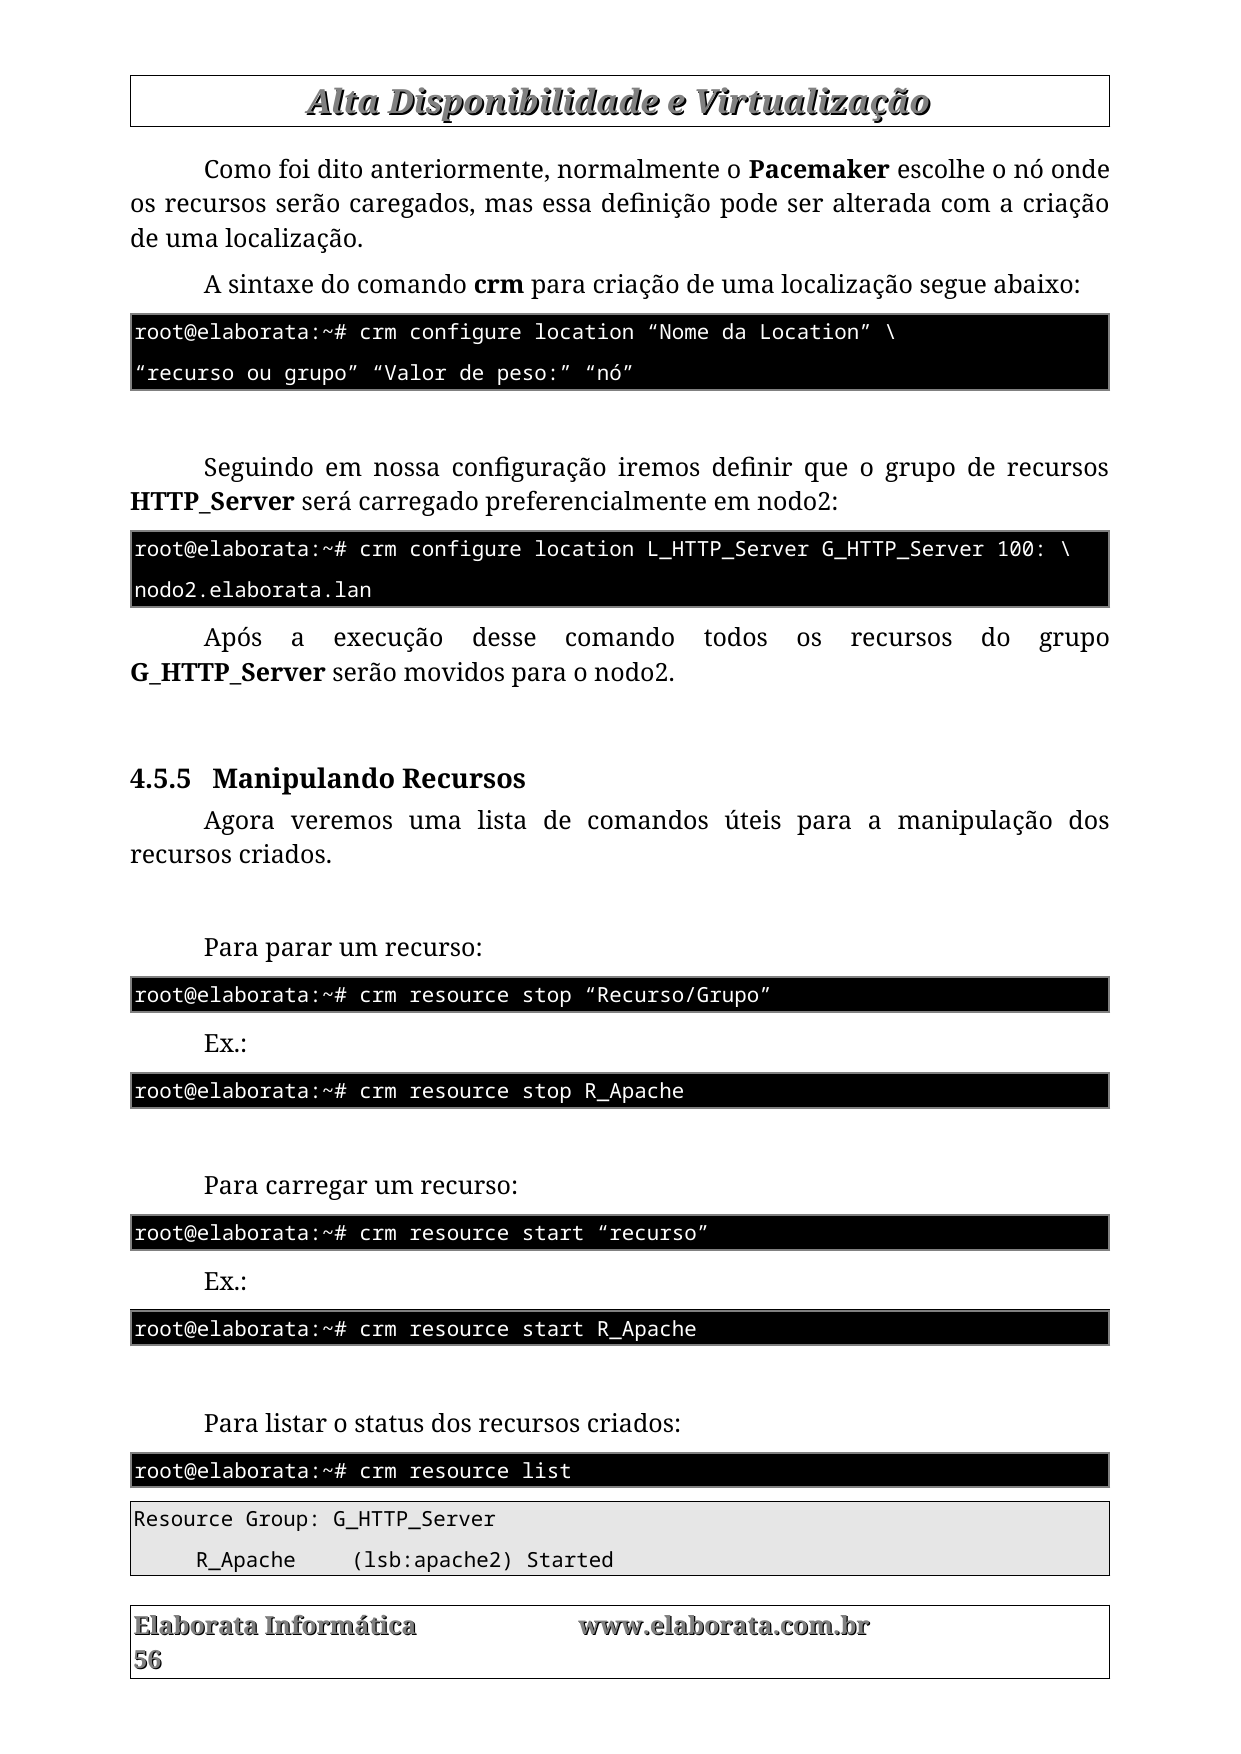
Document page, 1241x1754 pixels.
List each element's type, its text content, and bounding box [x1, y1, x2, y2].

text root@elaborata:~# crm resource stop “Recurso/Grupo” [132, 978, 1108, 1011]
text nodo2.elaborata.lan [132, 571, 1108, 606]
text Para parar um recurso: [130, 930, 1110, 964]
text R_Apache (lsb:apache2) Started [131, 1542, 1109, 1575]
text Agora veremos uma lista de comandos úteis para a manipulação dos recursos criados. [130, 803, 1110, 871]
text Ex.: [130, 1025, 1110, 1059]
text A sintaxe do comando crm para criação de uma localização segue abaixo: [130, 267, 1110, 301]
text Como foi dito anteriormente, normalmente o Pacemaker escolhe o nó onde os recursos serão caregados, mas essa definição pode ser alterada com a criação de uma localização. [130, 152, 1110, 254]
text Após a execução desse comando todos os recursos do grupo G_HTTP_Server serão movidos para o nodo2. [130, 620, 1110, 688]
text root@elaborata:~# crm configure location L_HTTP_Server G_HTTP_Server 100: \ [132, 532, 1108, 563]
text root@elaborata:~# crm resource start “recurso” [132, 1216, 1108, 1249]
text Para carregar um recurso: [130, 1167, 1110, 1202]
text Resource Group: G_HTTP_Server [131, 1502, 1109, 1532]
subtitle Manipulando Recursos [130, 760, 1110, 797]
text Para listar o status dos recursos criados: [130, 1405, 1110, 1439]
text root@elaborata:~# crm resource stop R_Apache [132, 1074, 1108, 1107]
text root@elaborata:~# crm configure location “Nome da Location” \ [132, 315, 1108, 346]
text “recurso ou grupo” “Valor de peso:” “nó” [132, 354, 1108, 389]
text Seguindo em nossa configuração iremos definir que o grupo de recursos HTTP_Server será carregado preferencialmente em nodo2: [130, 449, 1110, 518]
text Ex.: [130, 1263, 1110, 1297]
text root@elaborata:~# crm resource list [132, 1454, 1108, 1486]
text root@elaborata:~# crm resource start R_Apache [132, 1312, 1108, 1344]
